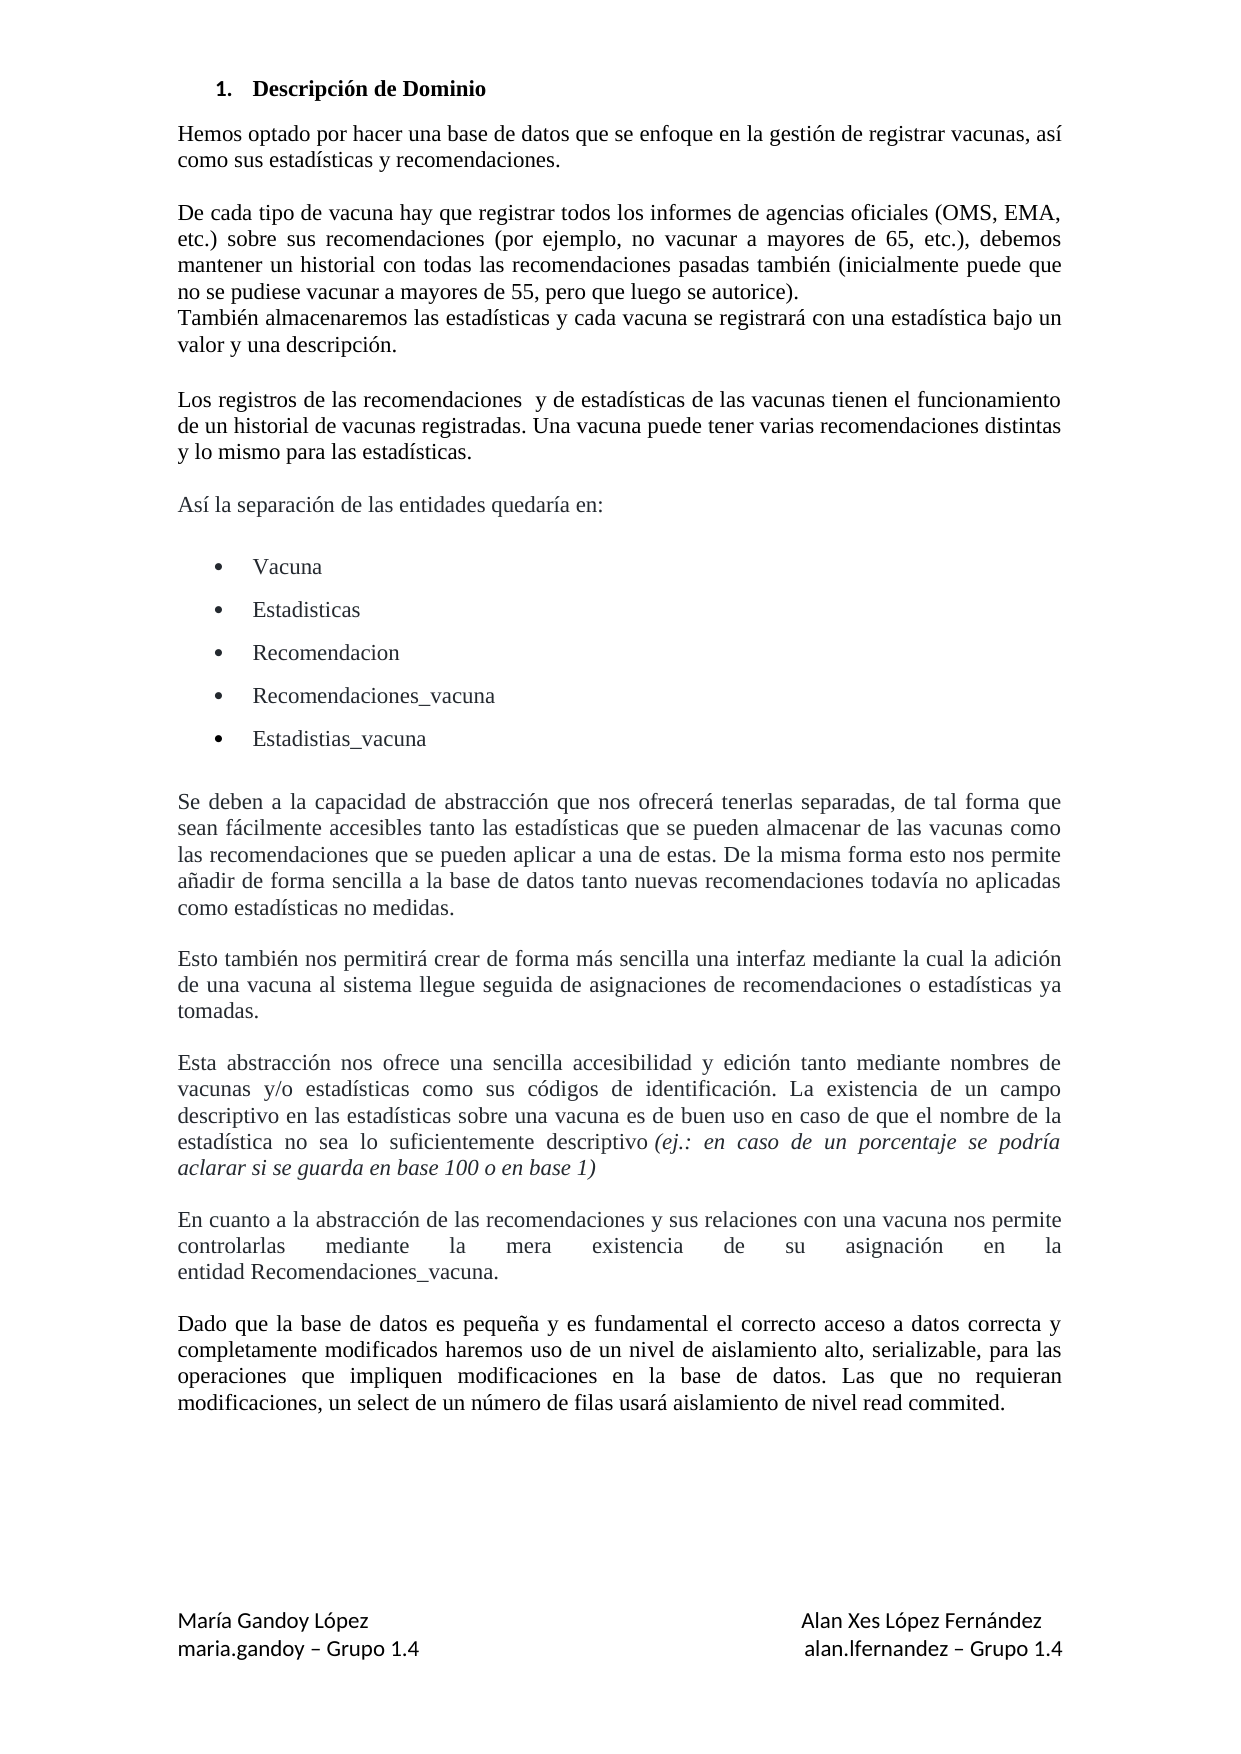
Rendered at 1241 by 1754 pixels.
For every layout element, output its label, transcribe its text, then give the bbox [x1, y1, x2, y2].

text Esto también nos permitirá crear de forma más sencilla una interfaz mediante la cual la adición de una vacuna al sistema llegue seguida de asignaciones de recomendaciones o estadísticas ya tomadas. [177, 945, 1063, 1024]
text También almacenaremos las estadísticas y cada vacuna se registrará con una estadística bajo un valor y una descripción. [177, 304, 1063, 357]
text En cuanto a la abstracción de las recomendaciones y sus relaciones con una vacuna nos permite controlarlas mediante la mera existencia de su asignación en la entidad Recomendaciones_vacuna. [177, 1206, 1063, 1285]
text Se deben a la capacidad de abstracción que nos ofrecerá tenerlas separadas, de tal forma que sean fácilmente accesibles tanto las estadísticas que se pueden almacenar de las vacunas como las recomendaciones que se pueden aplicar a una de estas. De la misma forma esto nos permite añadir de forma sencilla a la base de datos tanto nuevas recomendaciones todavía no aplicadas como estadísticas no medidas. [177, 788, 1063, 920]
text Así la separación de las entidades quedaría en: [177, 491, 1063, 517]
list Estadistias_vacuna [215, 725, 1063, 751]
list Descripción de Dominio [215, 74, 1063, 102]
list Recomendaciones_vacuna [215, 682, 1063, 708]
list Recomendacion [215, 639, 1063, 665]
text Los registros de las recomendaciones y de estadísticas de las vacunas tienen el funcionamiento de un historial de vacunas registradas. Una vacuna puede tener varias recomendaciones distintas y lo mismo para las estadísticas. [177, 386, 1063, 465]
text De cada tipo de vacuna hay que registrar todos los informes de agencias oficiales (OMS, EMA, etc.) sobre sus recomendaciones (por ejemplo, no vacunar a mayores de 65, etc.), debemos mantener un historial con todas las recomendaciones pasadas también (inicialmente puede que no se pudiese vacunar a mayores de 55, pero que luego se autorice). [177, 199, 1063, 304]
list Vacuna [215, 553, 1063, 579]
text Dado que la base de datos es pequeña y es fundamental el correcto acceso a datos correcta y completamente modificados haremos uso de un nivel de aislamiento alto, serializable, para las operaciones que impliquen modificaciones en la base de datos. Las que no requieran modificaciones, un select de un número de filas usará aislamiento de nivel read commited. [177, 1310, 1063, 1415]
list Estadisticas [215, 596, 1063, 622]
text Esta abstracción nos ofrece una sencilla accesibilidad y edición tanto mediante nombres de vacunas y/o estadísticas como sus códigos de identificación. La existencia de un campo descriptivo en las estadísticas sobre una vacuna es de buen uso en caso de que el nombre de la estadística no sea lo suficientemente descriptivo (ej.: en caso de un porcentaje se podría aclarar si se guarda en base 100 o en base 1) [177, 1049, 1063, 1181]
text Hemos optado por hacer una base de datos que se enfoque en la gestión de registrar vacunas, así como sus estadísticas y recomendaciones. [177, 120, 1063, 172]
